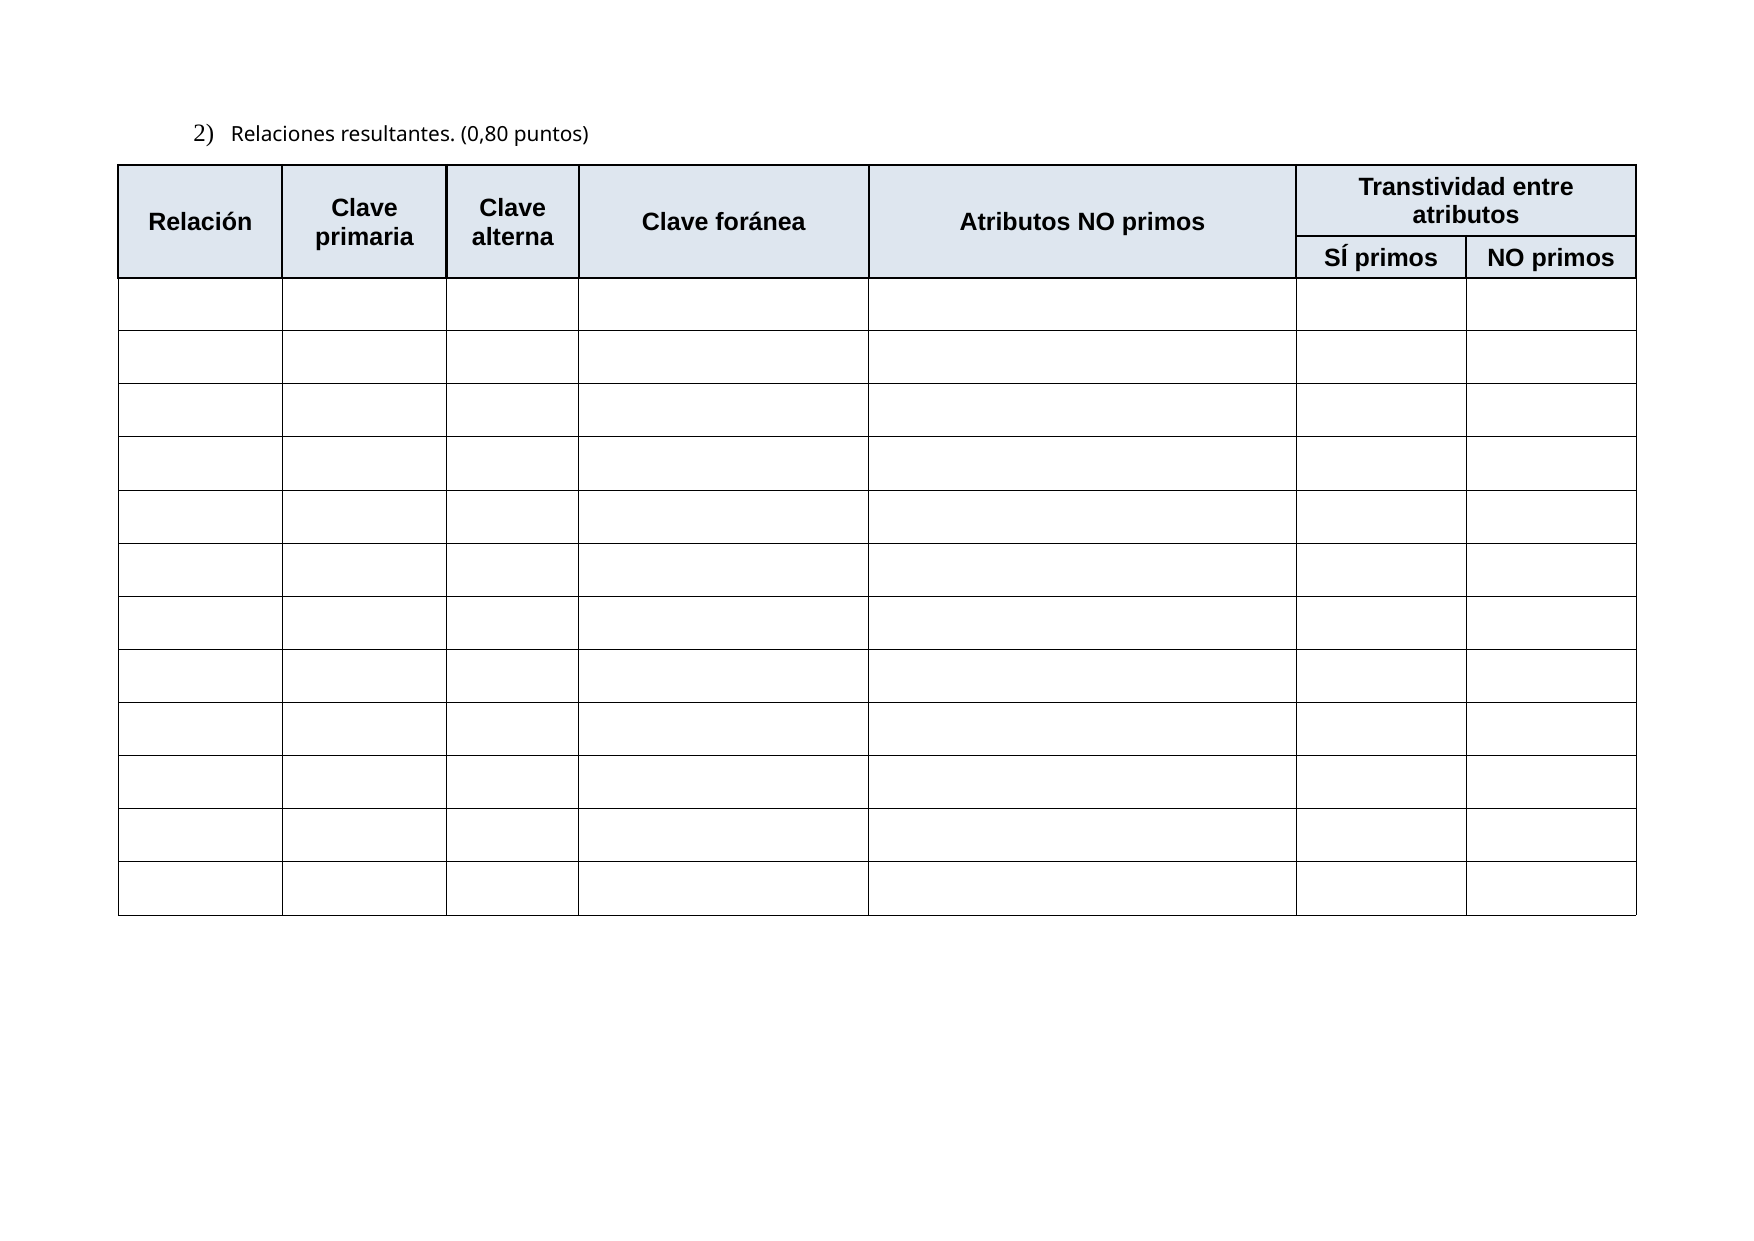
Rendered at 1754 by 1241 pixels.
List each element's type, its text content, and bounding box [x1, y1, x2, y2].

table_header Clave foránea [580, 166, 868, 277]
table_cell [579, 597, 868, 649]
table_cell [447, 597, 578, 649]
table_cell [1297, 809, 1466, 861]
table_cell [579, 756, 868, 808]
list Relaciones resultantes. (0,80 puntos) [193, 118, 1636, 148]
table_cell [1467, 862, 1636, 914]
table_cell [119, 756, 282, 808]
table_cell [1297, 650, 1466, 702]
table_cell [579, 491, 868, 543]
table_cell [1467, 491, 1636, 543]
table_cell [119, 544, 282, 596]
table_cell [283, 279, 446, 330]
table_cell [579, 862, 868, 914]
table_cell [119, 437, 282, 489]
table_cell [869, 597, 1296, 649]
table_cell [283, 437, 446, 489]
table_cell [579, 437, 868, 489]
table_cell [119, 384, 282, 436]
table_cell [283, 331, 446, 383]
table_cell [1467, 384, 1636, 436]
table_cell [1297, 544, 1466, 596]
table_cell [1297, 491, 1466, 543]
table_cell [119, 279, 282, 330]
table_cell [869, 279, 1296, 330]
table_cell [579, 703, 868, 755]
table_cell [283, 703, 446, 755]
table_cell [579, 279, 868, 330]
table_header Atributos NO primos [870, 166, 1295, 277]
table_cell [1297, 437, 1466, 489]
table_cell [283, 597, 446, 649]
table_cell [1467, 650, 1636, 702]
table_cell [1467, 703, 1636, 755]
table_cell [579, 384, 868, 436]
table_cell [119, 597, 282, 649]
table_cell [447, 331, 578, 383]
table_cell [869, 809, 1296, 861]
table_cell [869, 384, 1296, 436]
table_cell [447, 491, 578, 543]
table_cell [869, 703, 1296, 755]
table_cell SÍ primos [1297, 237, 1465, 277]
table_cell [1297, 384, 1466, 436]
table_cell [869, 331, 1296, 383]
table_cell [283, 809, 446, 861]
table_cell [869, 862, 1296, 914]
table_cell [869, 650, 1296, 702]
table_cell [579, 544, 868, 596]
table_cell [1297, 862, 1466, 914]
table_cell [1467, 279, 1636, 330]
table_cell [283, 384, 446, 436]
table_cell [869, 437, 1296, 489]
table_cell [1297, 331, 1466, 383]
table_cell [283, 862, 446, 914]
table_cell [119, 703, 282, 755]
table_cell [1297, 756, 1466, 808]
table_cell [869, 756, 1296, 808]
table_cell [447, 862, 578, 914]
table_header Clave primaria [283, 166, 445, 277]
table_cell [119, 331, 282, 383]
table_cell [119, 809, 282, 861]
table_cell [447, 650, 578, 702]
table_cell [1467, 597, 1636, 649]
table_cell [1467, 756, 1636, 808]
table_cell [283, 491, 446, 543]
table_cell [447, 809, 578, 861]
table_cell [579, 331, 868, 383]
table_cell [447, 279, 578, 330]
table_cell [447, 544, 578, 596]
table_cell [1467, 437, 1636, 489]
table_cell [119, 491, 282, 543]
table_header Relación [119, 166, 281, 277]
table_cell [869, 544, 1296, 596]
table_cell [1297, 703, 1466, 755]
table_cell [1467, 331, 1636, 383]
table_cell [1297, 279, 1466, 330]
table_cell [447, 437, 578, 489]
table_cell [283, 756, 446, 808]
table_header Transtividad entre atributos [1297, 166, 1635, 235]
table_cell [447, 703, 578, 755]
table_cell [579, 809, 868, 861]
table_cell [447, 384, 578, 436]
table_header Clave alterna [448, 166, 578, 277]
table_cell [1467, 544, 1636, 596]
table_cell [119, 862, 282, 914]
table_cell [1297, 597, 1466, 649]
table_cell [283, 650, 446, 702]
table_cell [119, 650, 282, 702]
table_cell [1467, 809, 1636, 861]
table_cell NO primos [1467, 237, 1635, 277]
table_cell [869, 491, 1296, 543]
table_cell [447, 756, 578, 808]
table_cell [579, 650, 868, 702]
table_cell [283, 544, 446, 596]
